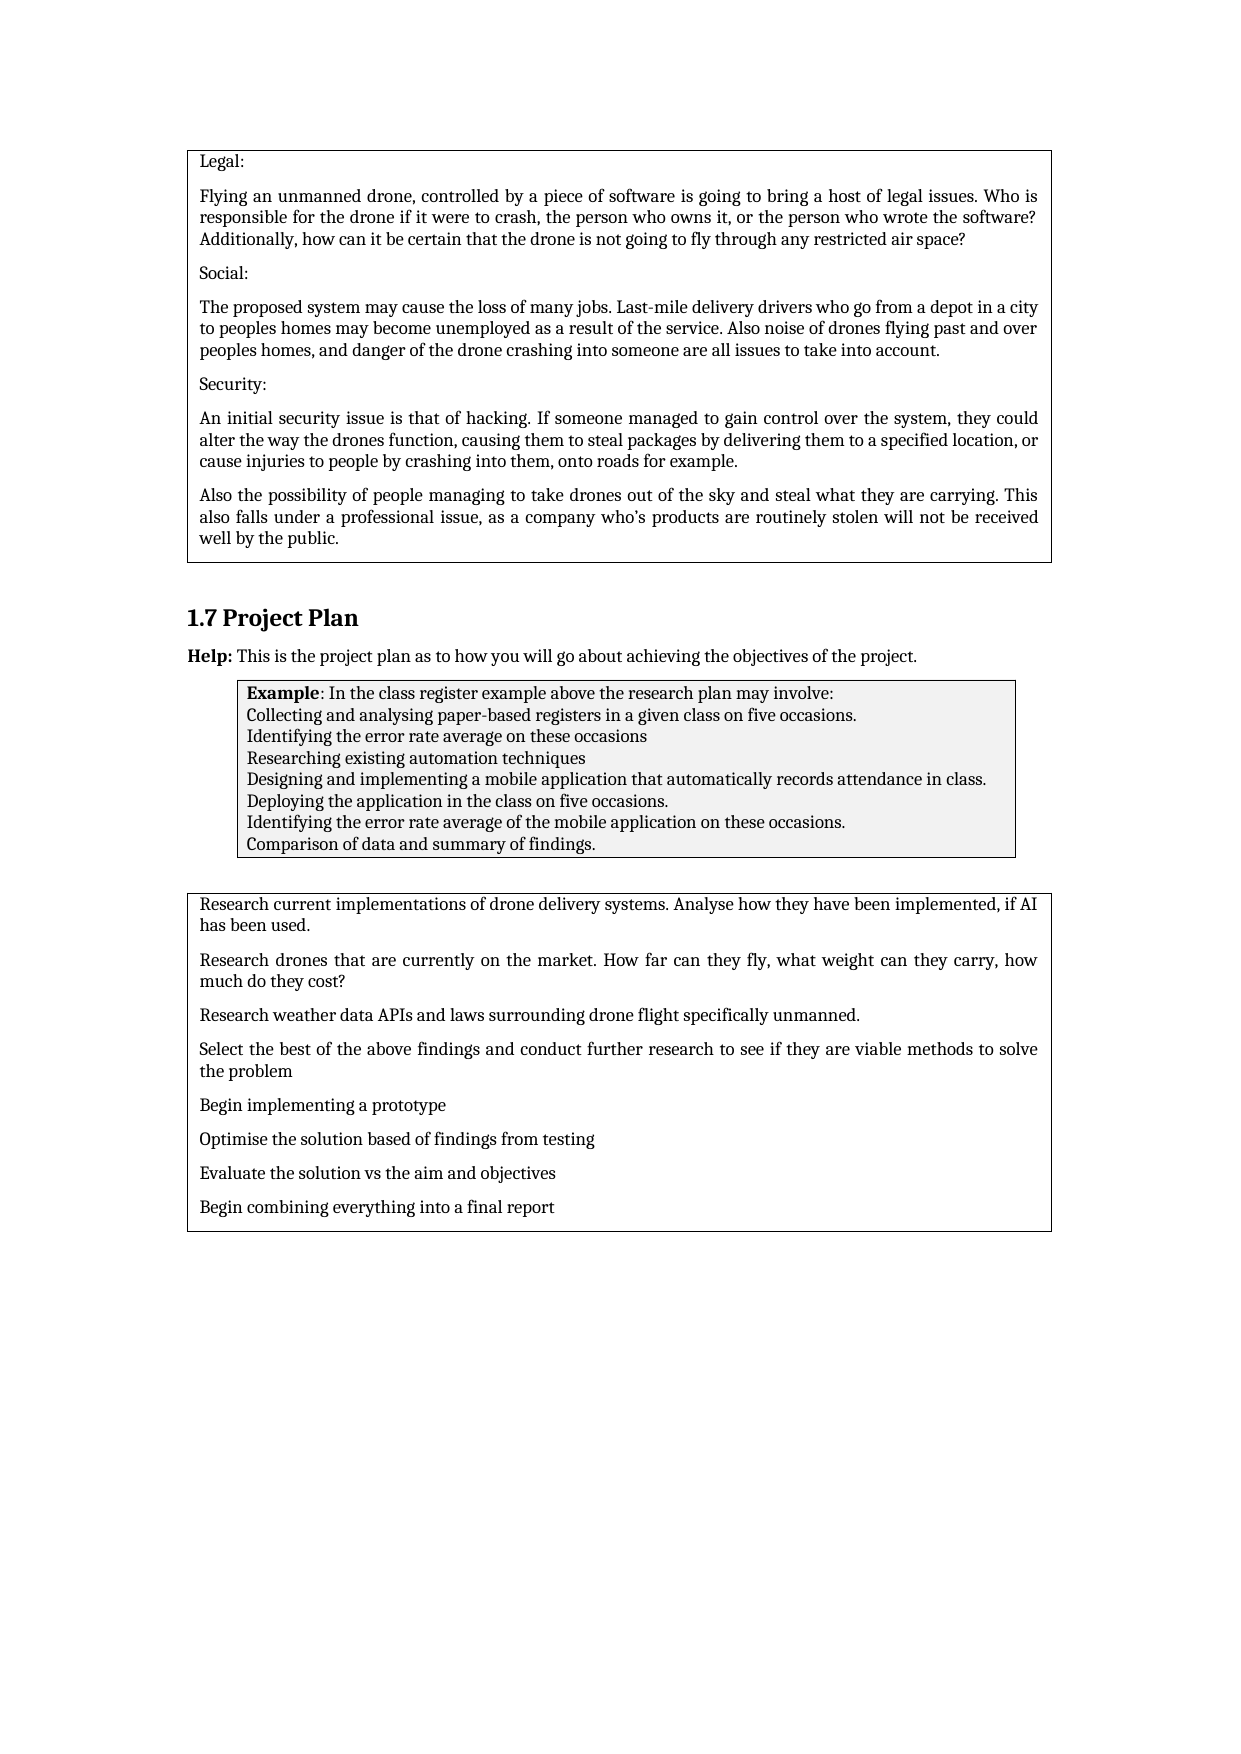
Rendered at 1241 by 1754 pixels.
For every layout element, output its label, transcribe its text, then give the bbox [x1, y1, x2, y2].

table_header Research current implementations of drone delivery systems. Analyse how they have been implemented, if AI has been used. Research drones that are currently on the market. How far can they fly, what weight can they carry, how much do they cost? Research weather data APIs and laws surrounding drone flight specifically unmanned. Select the best of the above findings and conduct further research to see if they are viable methods to solve the problem Begin implementing a prototype Optimise the solution based of findings from testing Evaluate the solution vs the aim and objectives Begin combining everything into a final report [188, 894, 1051, 1231]
table_header Legal: Flying an unmanned drone, controlled by a piece of software is going to bring a host of legal issues. Who is responsible for the drone if it were to crash, the person who owns it, or the person who wrote the software? Additionally, how can it be certain that the drone is not going to fly through any restricted air space? Social: The proposed system may cause the loss of many jobs. Last-mile delivery drivers who go from a depot in a city to peoples homes may become unemployed as a result of the service. Also noise of drones flying past and over peoples homes, and danger of the drone crashing into someone are all issues to take into account. Security: An initial security issue is that of hacking. If someone managed to gain control over the system, they could alter the way the drones function, causing them to steal packages by delivering them to a specified location, or cause injuries to people by crashing into them, onto roads for example. Also the possibility of people managing to take drones out of the sky and steal what they are carrying. This also falls under a professional issue, as a company who’s products are routinely stolen will not be received well by the public. [188, 151, 1051, 562]
text 1.7 Project Plan [187, 604, 1053, 633]
text Example: In the class register example above the research plan may involve: [238, 681, 1015, 701]
text Deploying the application in the class on five occasions. [238, 787, 1015, 809]
text Designing and implementing a mobile application that automatically records attendance in class. [238, 766, 1015, 787]
text Researching existing automation techniques [238, 744, 1015, 766]
text Comparison of data and summary of findings. [238, 831, 1015, 857]
text Identifying the error rate average on these occasions [238, 723, 1015, 744]
text Identifying the error rate average of the mobile application on these occasions. [238, 809, 1015, 831]
text Collecting and analysing paper-based registers in a given class on five occasions. [238, 701, 1015, 723]
text Help: This is the project plan as to how you will go about achieving the objectives of the project. [187, 646, 1053, 667]
